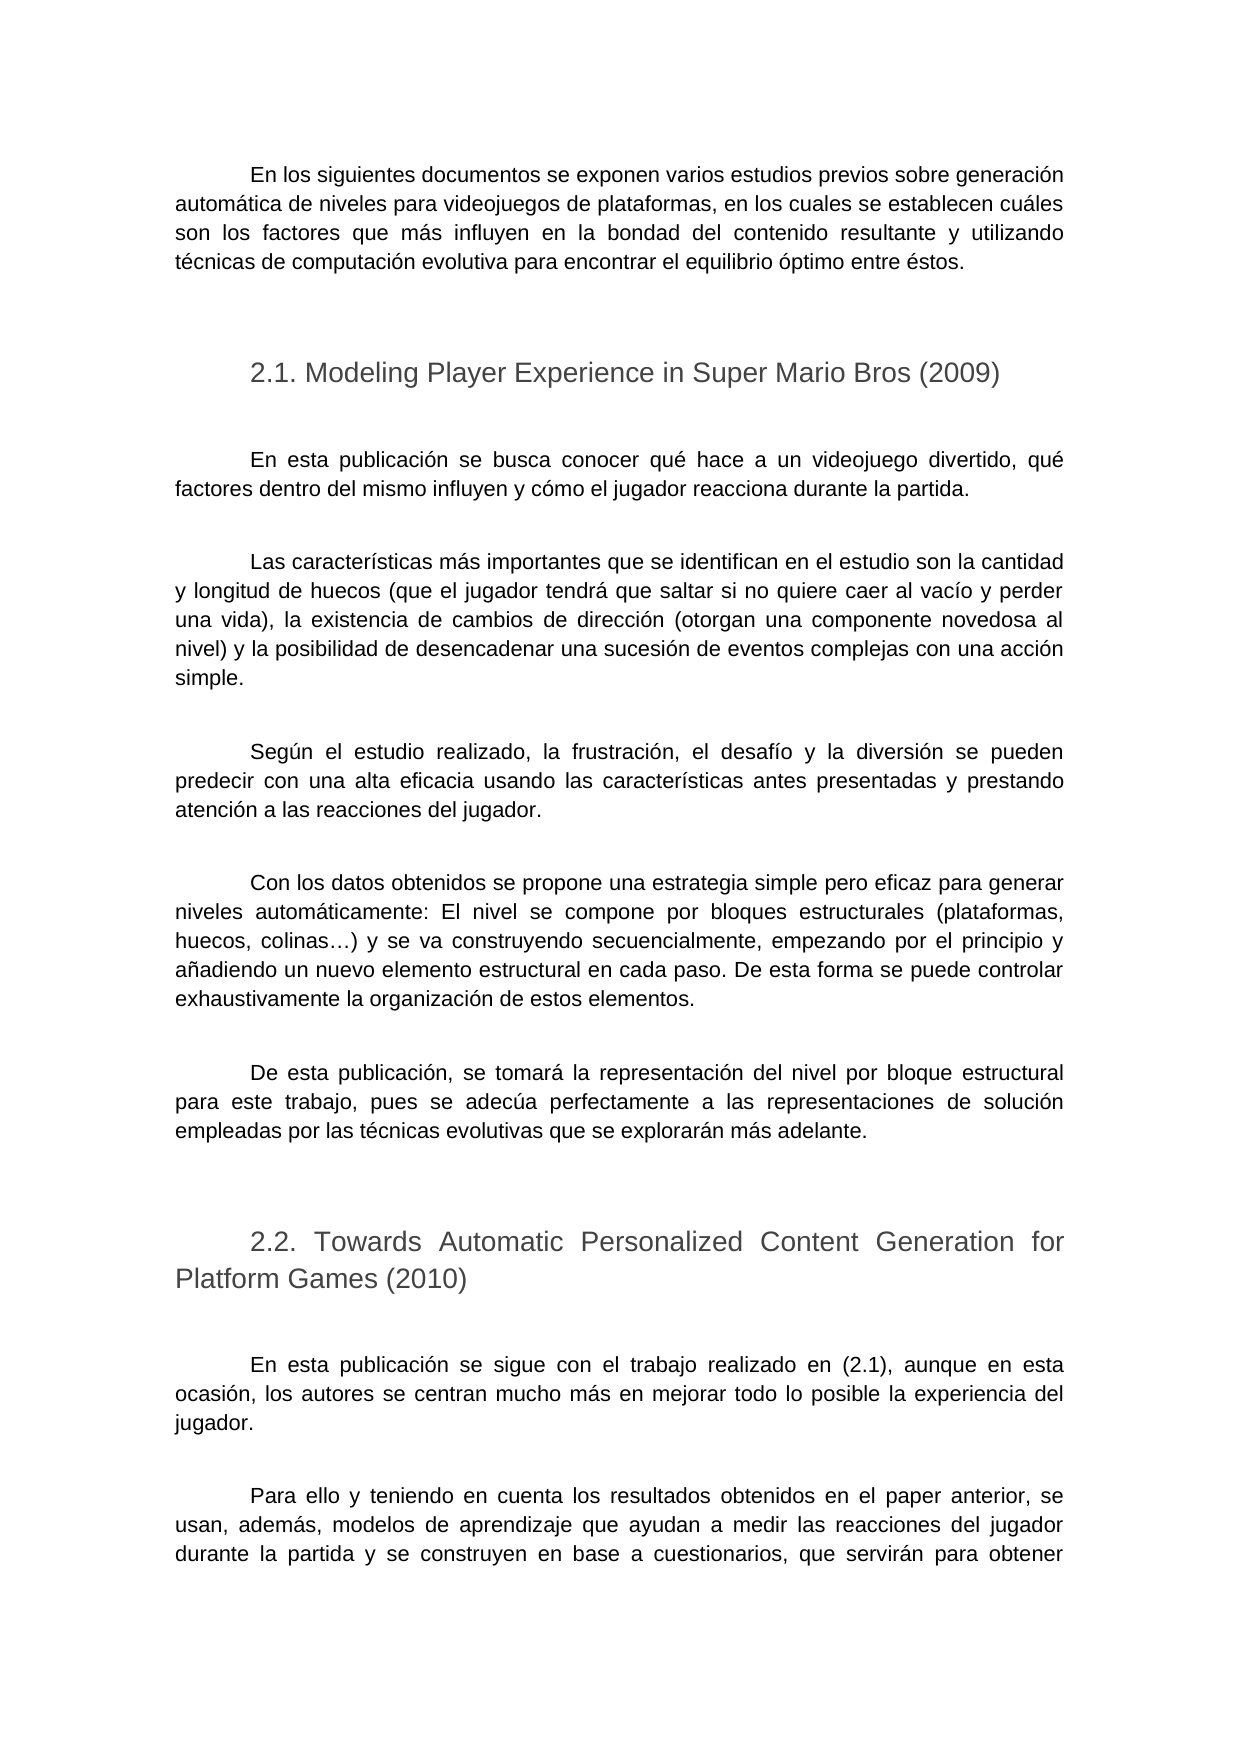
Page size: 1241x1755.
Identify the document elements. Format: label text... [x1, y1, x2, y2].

subtitle 2.2. Towards Automatic Personalized Content Generation for Platform Games (2010) [175, 1224, 1065, 1294]
text Con los datos obtenidos se propone una estrategia simple pero eficaz para generar niveles automáticamente: El nivel se compone por bloques estructurales (plataformas, huecos, colinas…) y se va construyendo secuencialmente, empezando por el principio y añadiendo un nuevo elemento estructural en cada paso. De esta forma se puede controlar exhaustivamente la organización de estos elementos. [175, 870, 1065, 1011]
text De esta publicación, se tomará la representación del nivel por bloque estructural para este trabajo, pues se adecúa perfectamente a las representaciones de solución empleadas por las técnicas evolutivas que se explorarán más adelante. [175, 1059, 1065, 1143]
text En los siguientes documentos se exponen varios estudios previos sobre generación automática de niveles para videojuegos de plataformas, en los cuales se establecen cuáles son los factores que más influyen en la bondad del contenido resultante y utilizando técnicas de computación evolutiva para encontrar el equilibrio óptimo entre éstos. [175, 162, 1065, 274]
text Para ello y teniendo en cuenta los resultados obtenidos en el paper anterior, se usan, además, modelos de aprendizaje que ayudan a medir las reacciones del jugador durante la partida y se construyen en base a cuestionarios, que servirán para obtener [175, 1483, 1065, 1567]
text En esta publicación se sigue con el trabajo realizado en (2.1), aunque en esta ocasión, los autores se centran mucho más en mejorar todo lo posible la experiencia del jugador. [175, 1352, 1065, 1435]
text Según el estudio realizado, la frustración, el desafío y la diversión se pueden predecir con una alta eficacia usando las características antes presentadas y prestando atención a las reacciones del jugador. [175, 738, 1065, 822]
text En esta publicación se busca conocer qué hace a un videojuego divertido, qué factores dentro del mismo influyen y cómo el jugador reacciona durante la partida. [175, 446, 1065, 501]
subtitle 2.1. Modeling Player Experience in Super Mario Bros (2009) [175, 356, 1065, 389]
text Las características más importantes que se identifican en el estudio son la cantidad y longitud de huecos (que el jugador tendrá que saltar si no quiere caer al vacío y perder una vida), la existencia de cambios de dirección (otorgan una componente novedosa al nivel) y la posibilidad de desencadenar una sucesión de eventos complejas con una acción simple. [175, 549, 1065, 690]
